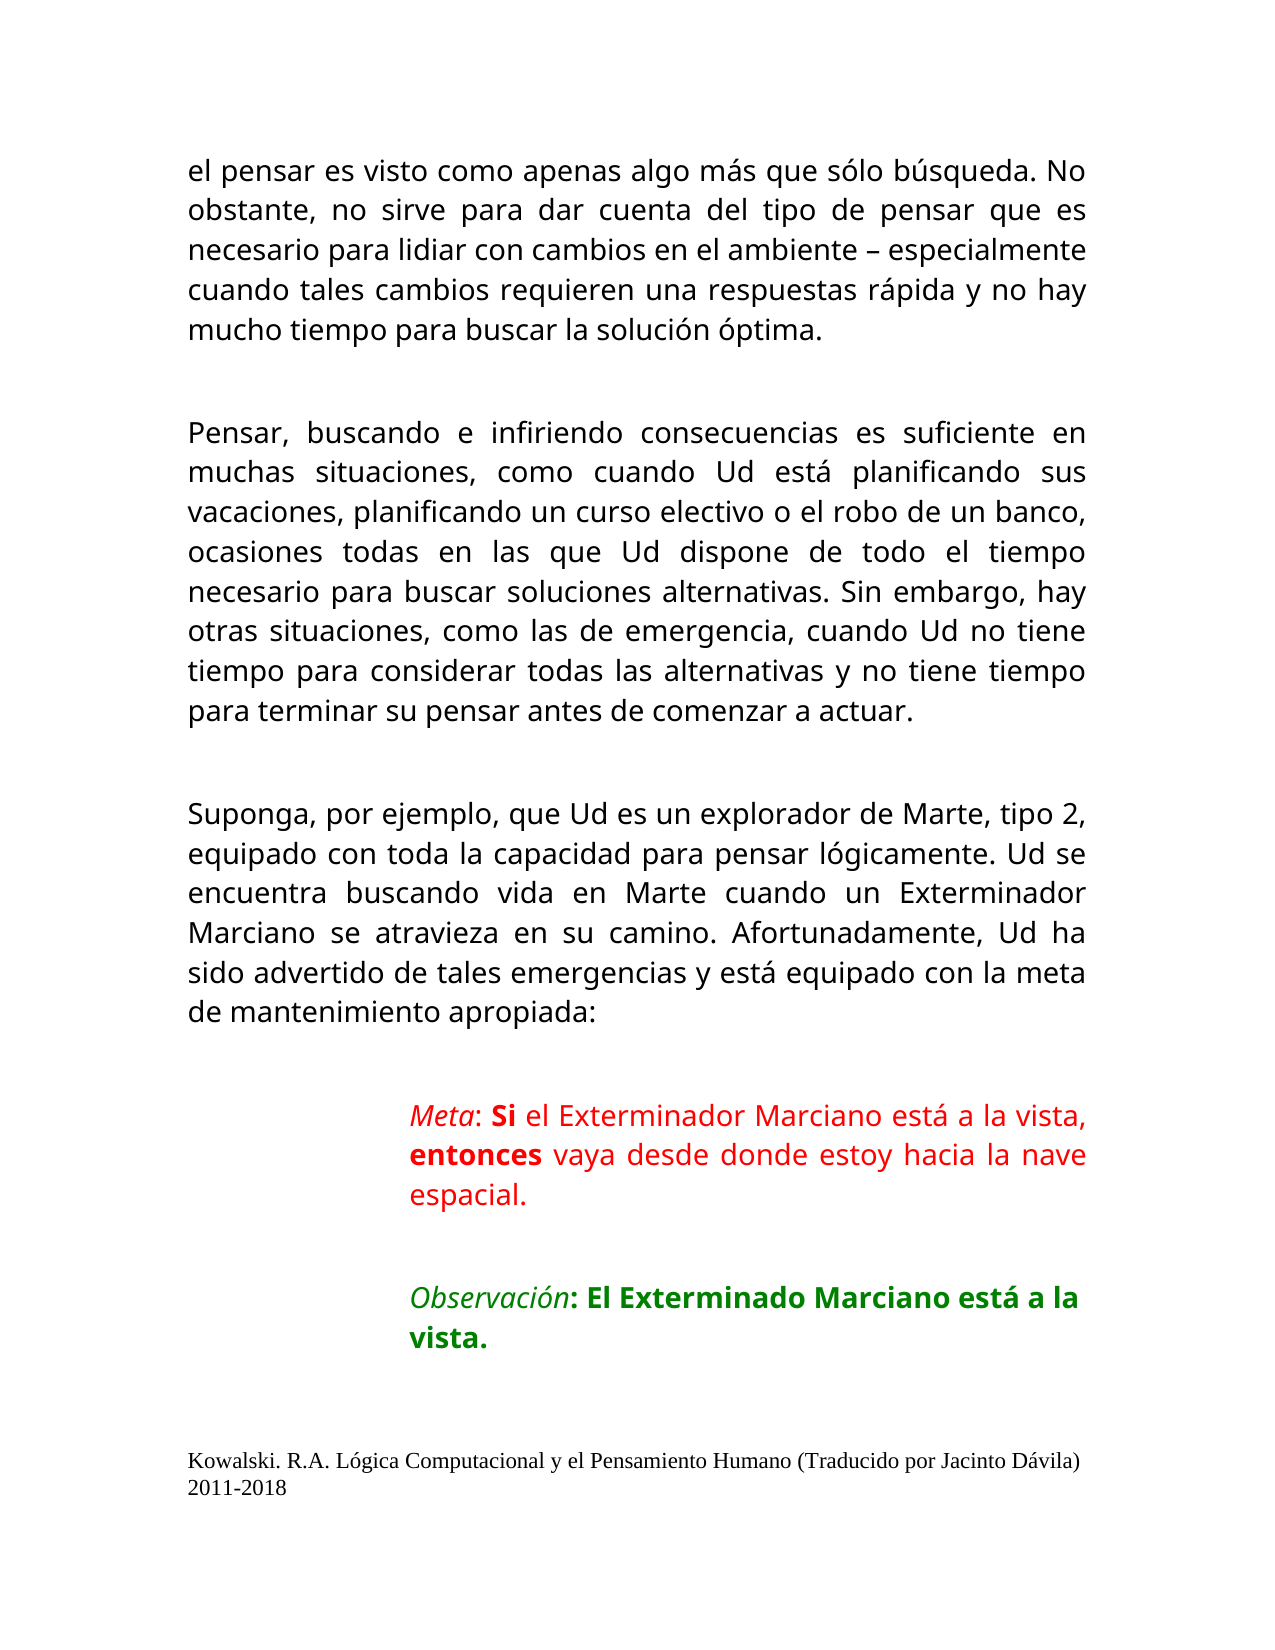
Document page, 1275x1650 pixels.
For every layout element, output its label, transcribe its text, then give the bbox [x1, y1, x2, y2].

text el pensar es visto como apenas algo más que sólo búsqueda. No obstante, no sirve para dar cuenta del tipo de pensar que es necesario para lidiar con cambios en el ambiente – especialmente cuando tales cambios requieren una respuestas rápida y no hay mucho tiempo para buscar la solución óptima. [187, 150, 1087, 348]
text Observación: El Exterminado Marciano está a la vista. [409, 1278, 1087, 1357]
text Pensar, buscando e infiriendo consecuencias es suficiente en muchas situaciones, como cuando Ud está planificando sus vacaciones, planificando un curso electivo o el robo de un banco, ocasiones todas en las que Ud dispone de todo el tiempo necesario para buscar soluciones alternativas. Sin embargo, hay otras situaciones, como las de emergencia, cuando Ud no tiene tiempo para considerar todas las alternativas y no tiene tiempo para terminar su pensar antes de comenzar a actuar. [187, 412, 1087, 729]
text Suponga, por ejemplo, que Ud es un explorador de Marte, tipo 2, equipado con toda la capacidad para pensar lógicamente. Ud se encuentra buscando vida en Marte cuando un Exterminador Marciano se atravieza en su camino. Afortunadamente, Ud ha sido advertido de tales emergencias y está equipado con la meta de mantenimiento apropiada: [187, 793, 1087, 1031]
text Meta: Si el Exterminador Marciano está a la vista, entonces vaya desde donde estoy hacia la nave espacial. [409, 1095, 1087, 1214]
